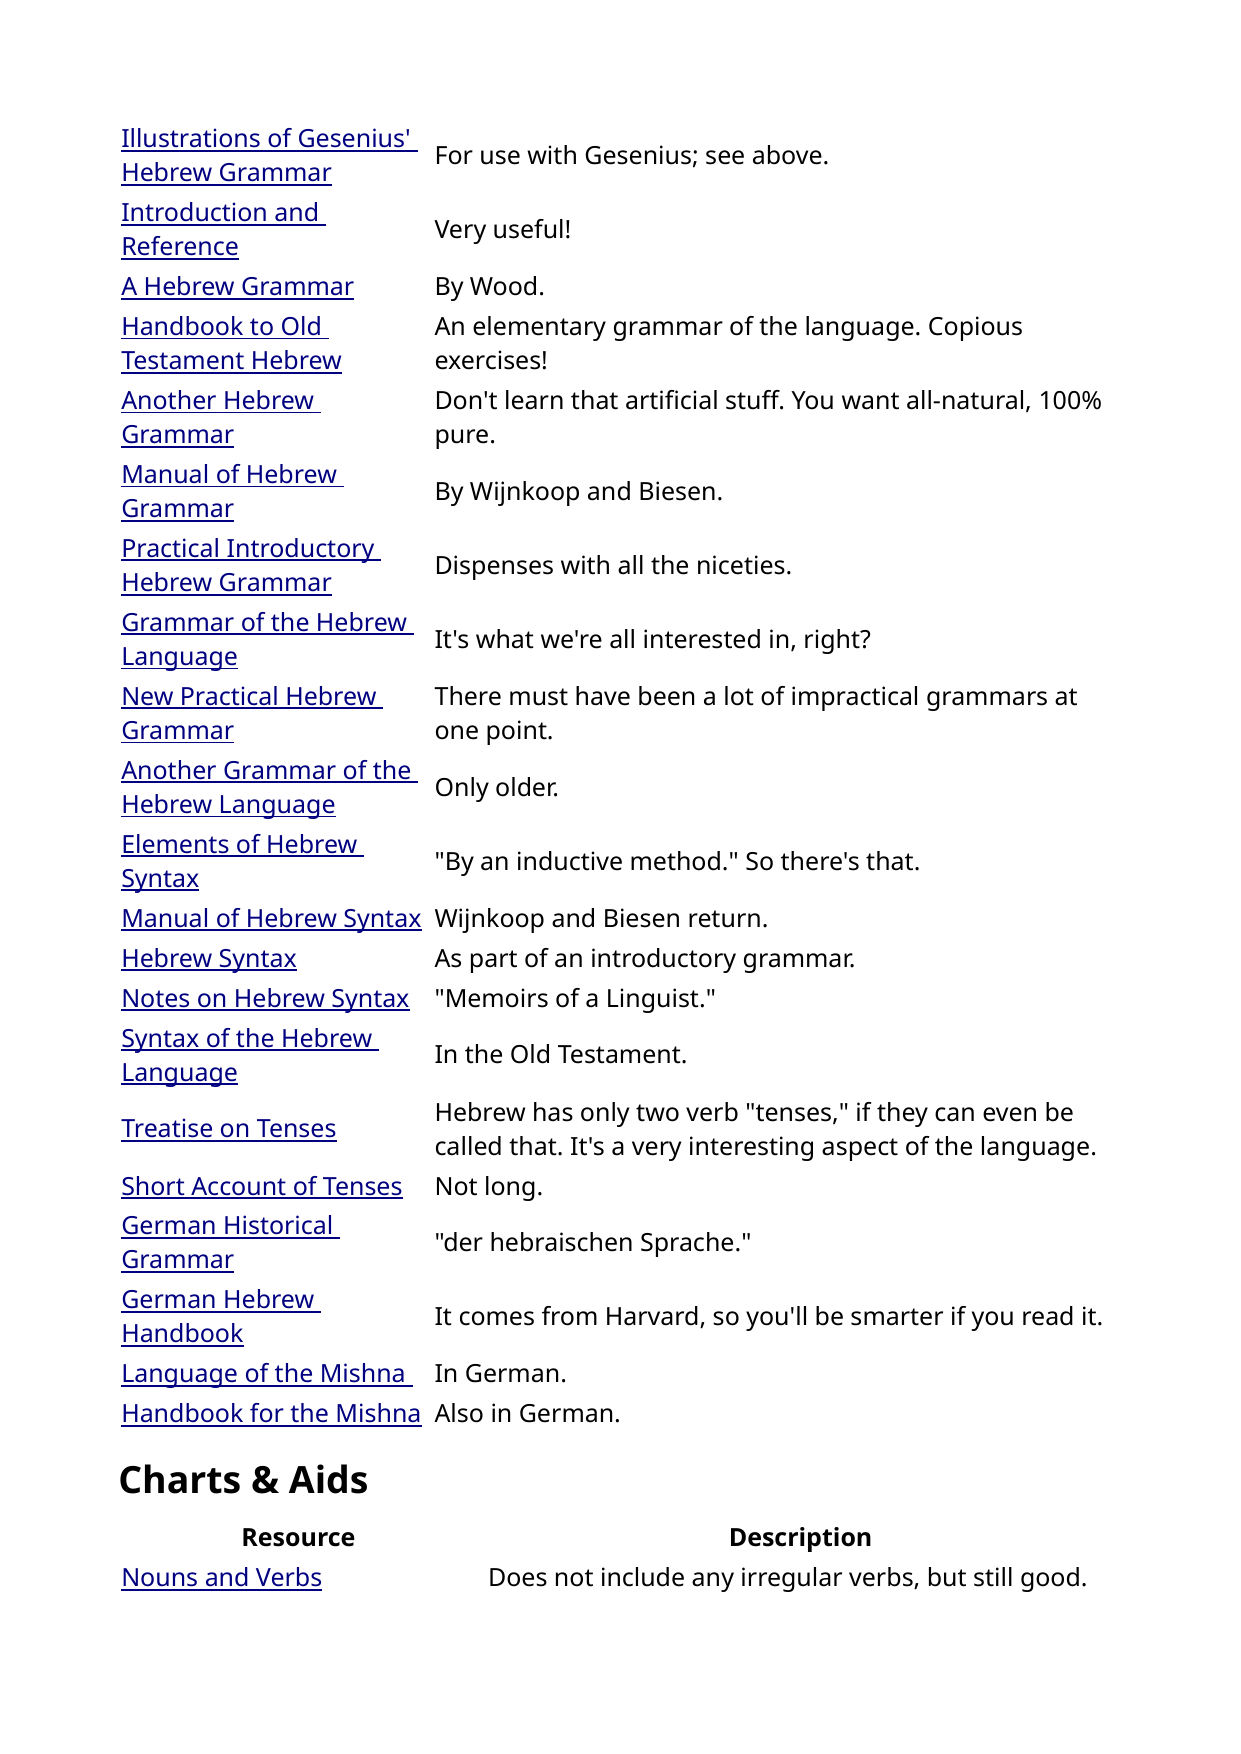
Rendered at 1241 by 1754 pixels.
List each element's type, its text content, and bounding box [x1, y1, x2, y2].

table_cell Treatise on Tenses [118, 1091, 431, 1165]
table_cell Handbook to Old Testament Hebrew [118, 306, 431, 380]
table_cell Another Hebrew Grammar [118, 380, 431, 454]
table_cell Only older. [431, 750, 1122, 824]
table_cell German Historical Grammar [118, 1205, 431, 1279]
table_cell Another Grammar of the Hebrew Language [118, 750, 431, 824]
table_cell It comes from Harvard, so you'll be smarter if you read it. [431, 1279, 1122, 1353]
table_cell For use with Gesenius; see above. [431, 118, 1122, 192]
table_cell In German. [431, 1353, 1122, 1393]
table_cell A Hebrew Grammar [118, 266, 431, 306]
table_cell Nouns and Verbs [118, 1557, 485, 1597]
table_cell Wijnkoop and Biesen return. [431, 898, 1122, 937]
subtitle Charts & Aids [118, 1454, 1122, 1505]
table_cell By Wijnkoop and Biesen. [431, 454, 1122, 528]
table_cell New Practical Hebrew Grammar [118, 676, 431, 750]
table_cell Notes on Hebrew Syntax [118, 978, 431, 1017]
table_cell Does not include any irregular verbs, but still good. [485, 1557, 1122, 1597]
table_cell Grammar of the Hebrew Language [118, 602, 431, 676]
table_cell "Memoirs of a Linguist." [431, 978, 1122, 1017]
table_cell "By an inductive method." So there's that. [431, 824, 1122, 898]
table_header Resource [118, 1517, 485, 1557]
table_cell Practical Introductory Hebrew Grammar [118, 528, 431, 602]
table_cell In the Old Testament. [431, 1017, 1122, 1091]
table_cell Language of the Mishna [118, 1353, 431, 1393]
table_cell Short Account of Tenses [118, 1165, 431, 1205]
table_cell Also in German. [431, 1393, 1122, 1433]
table_cell German Hebrew Handbook [118, 1279, 431, 1353]
table_cell It's what we're all interested in, right? [431, 602, 1122, 676]
table_cell Manual of Hebrew Syntax [118, 898, 431, 937]
table_cell Very useful! [431, 192, 1122, 266]
table_cell Don't learn that artificial stuff. You want all-natural, 100% pure. [431, 380, 1122, 454]
table_cell There must have been a lot of impractical grammars at one point. [431, 676, 1122, 750]
table_cell An elementary grammar of the language. Copious exercises! [431, 306, 1122, 380]
table_cell As part of an introductory grammar. [431, 938, 1122, 977]
table_cell Illustrations of Gesenius' Hebrew Grammar [118, 118, 431, 192]
table_cell Elements of Hebrew Syntax [118, 824, 431, 898]
table_cell Syntax of the Hebrew Language [118, 1017, 431, 1091]
table_cell Introduction and Reference [118, 192, 431, 266]
table_cell Dispenses with all the niceties. [431, 528, 1122, 602]
table_cell "der hebraischen Sprache." [431, 1205, 1122, 1279]
table_cell By Wood. [431, 266, 1122, 306]
table_cell Hebrew has only two verb "tenses," if they can even be called that. It's a very interesting aspect of the language. [431, 1091, 1122, 1165]
table_cell Hebrew Syntax [118, 938, 431, 977]
table_cell Handbook for the Mishna [118, 1393, 431, 1433]
table_header Description [485, 1517, 1122, 1557]
table_cell Manual of Hebrew Grammar [118, 454, 431, 528]
table_cell Not long. [431, 1165, 1122, 1205]
